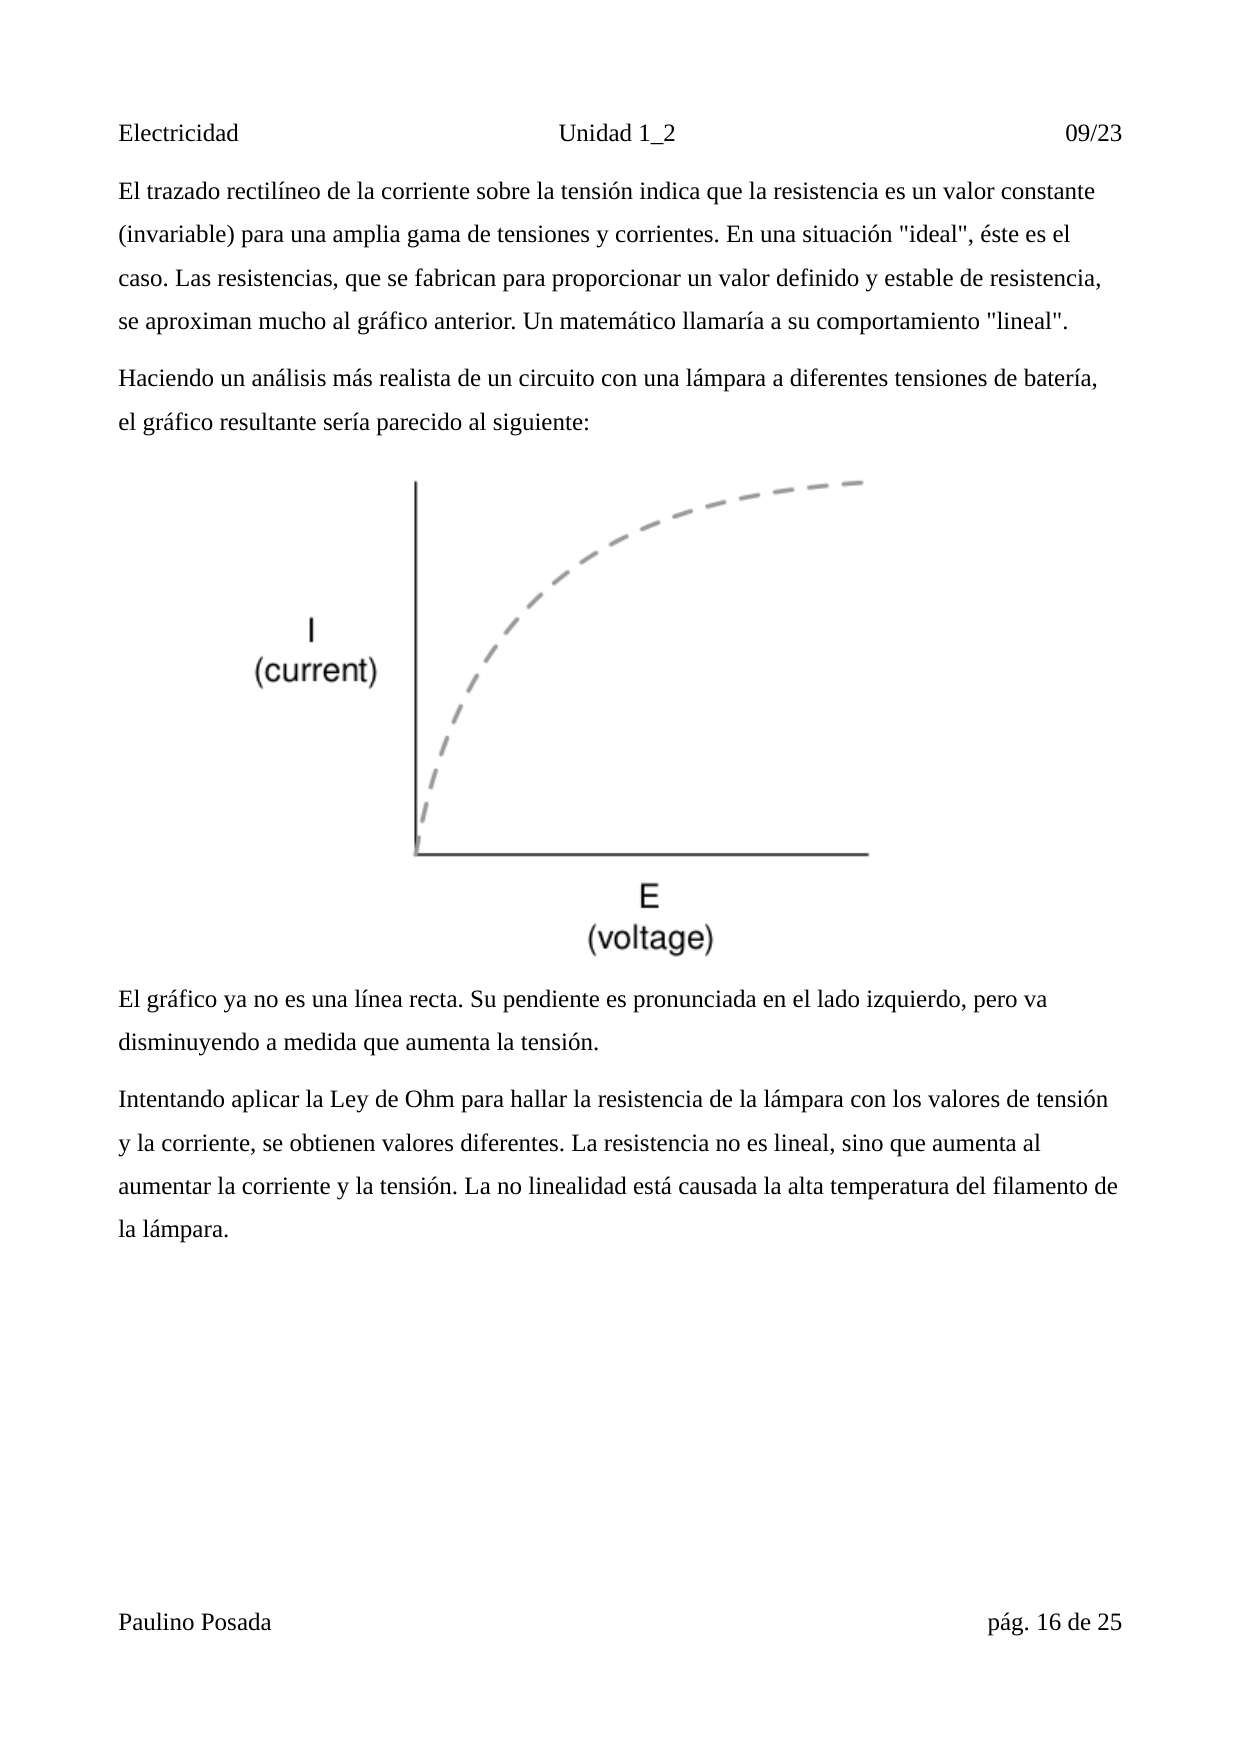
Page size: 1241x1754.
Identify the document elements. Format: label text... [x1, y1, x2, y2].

text El trazado rectilíneo de la corriente sobre la tensión indica que la resistencia es un valor constante (invariable) para una amplia gama de tensiones y corrientes. En una situación "ideal", éste es el caso. Las resistencias, que se fabrican para proporcionar un valor definido y estable de resistencia, se aproximan mucho al gráfico anterior. Un matemático llamaría a su comportamiento "lineal". [118, 176, 1122, 334]
text Haciendo un análisis más realista de un circuito con una lámpara a diferentes tensiones de batería, el gráfico resultante sería parecido al siguiente: [118, 363, 1122, 435]
text El gráfico ya no es una línea recta. Su pendiente es pronunciada en el lado izquierdo, pero va disminuyendo a medida que aumenta la tensión. [118, 984, 1122, 1056]
text Intentando aplicar la Ley de Ohm para hallar la resistencia de la lámpara con los valores de tensión y la corriente, se obtienen valores diferentes. La resistencia no es lineal, sino que aumenta al aumentar la corriente y la tensión. La no linealidad está causada la alta temperatura del filamento de la lámpara. [118, 1084, 1122, 1243]
picture [249, 464, 873, 966]
